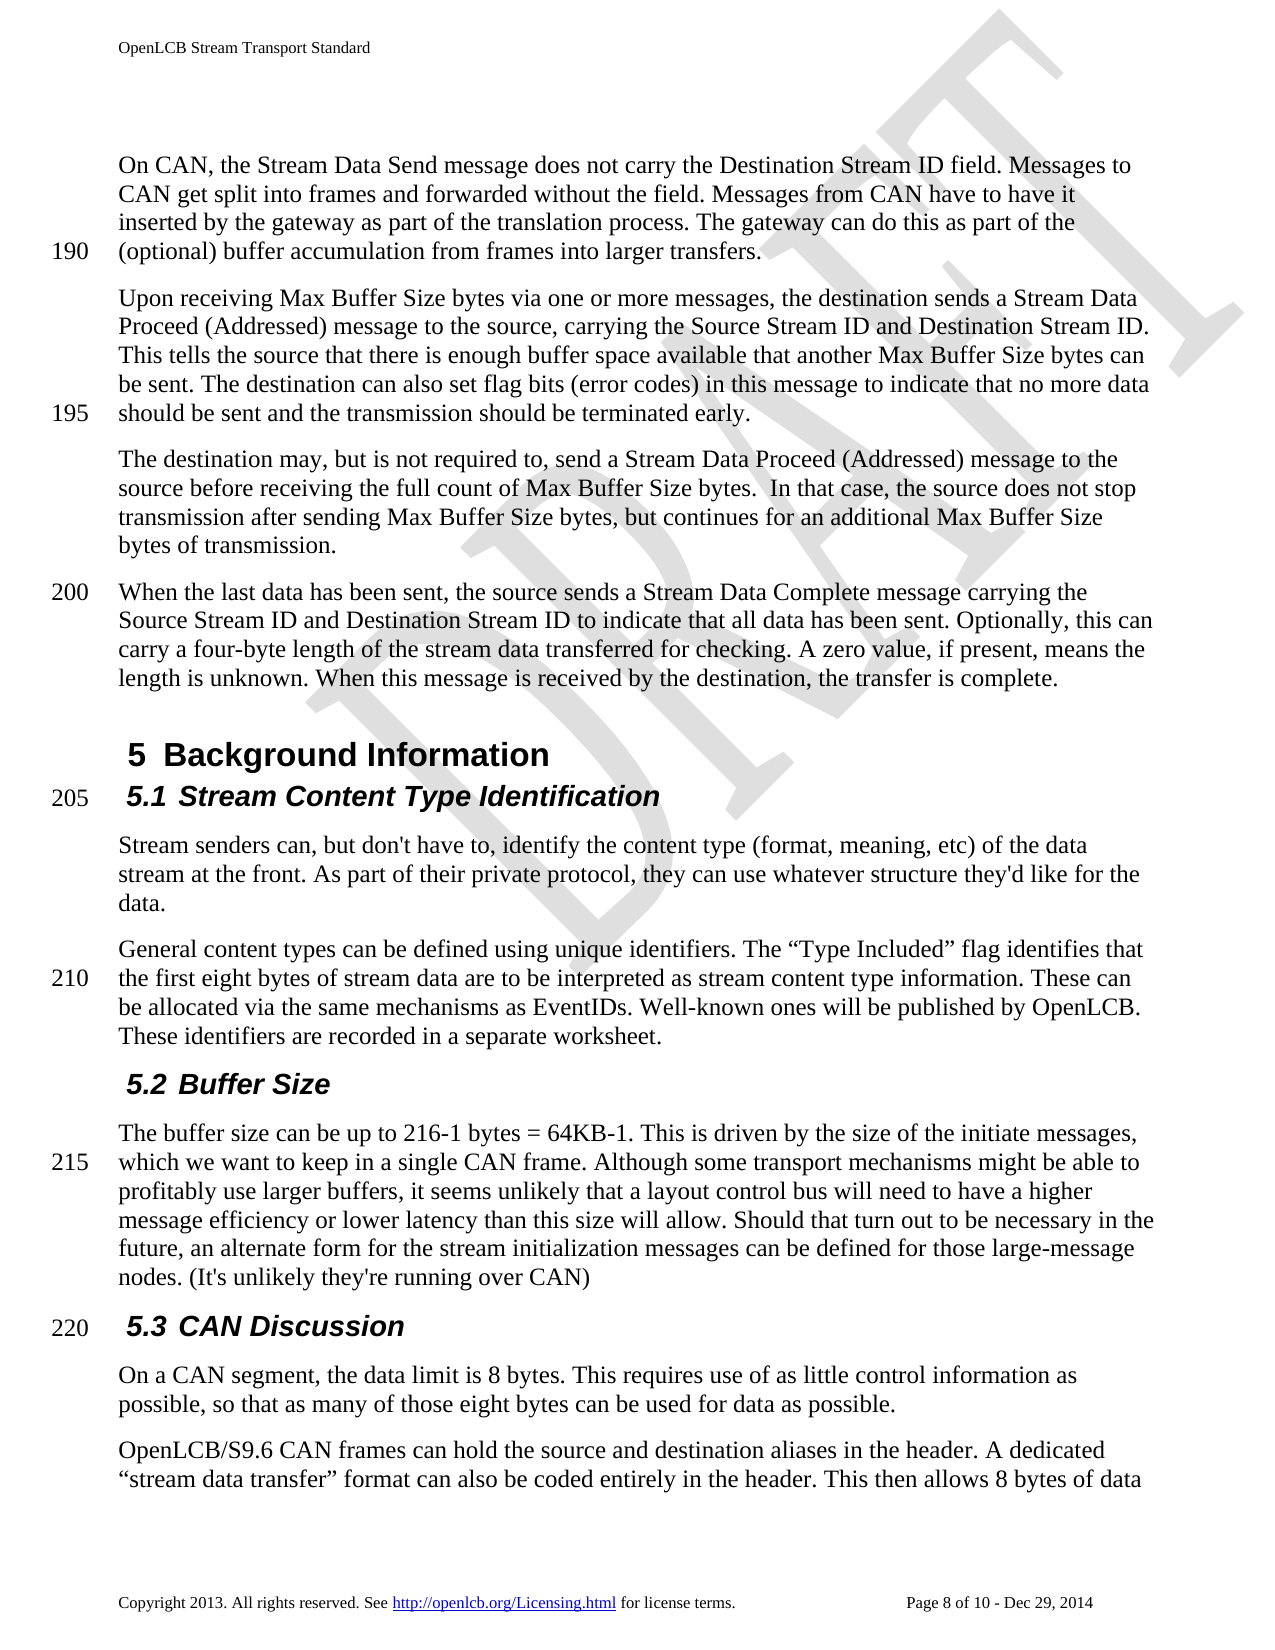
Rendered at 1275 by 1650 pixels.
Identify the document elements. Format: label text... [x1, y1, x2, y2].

text Upon receiving Max Buffer Size bytes via one or more messages, the destination sends a Stream Data Proceed (Addressed) message to the source, carrying the Source Stream ID and Destination Stream ID. This tells the source that there is enough buffer space available that another Max Buffer Size bytes can be sent. The destination can also set flag bits (error codes) in this message to indicate that no more data should be sent and the transmission should be terminated early. [950, 283, 1157, 426]
subtitle Background Information [414, 734, 605, 773]
text Stream senders can, but don't have to, identify the content type (format, meaning, etc) of the data stream at the front. As part of their private protocol, they can use whatever structure they'd like for the data. [643, 831, 1157, 917]
subtitle Background Information [616, 734, 720, 773]
subtitle Stream Content Type Identification [648, 779, 735, 813]
text Stream senders can, but don't have to, identify the content type (format, meaning, etc) of the data stream at the front. As part of their private protocol, they can use whatever structure they'd like for the data. [511, 831, 645, 917]
subtitle Background Information [725, 734, 1157, 773]
text The destination may, but is not required to, send a Stream Data Proceed (Addressed) message to the source before receiving the full count of Max Buffer Size bytes. In that case, the source does not stop transmission after sending Max Buffer Size bytes, but continues for an additional Max Buffer Size bytes of transmission. [862, 444, 1031, 532]
text General content types can be defined using unique identifiers. The “Type Included” flag identifies that the first eight bytes of stream data are to be interpreted as stream content type information. These can be allocated via the same mechanisms as EventIDs. Well-known ones will be published by OpenLCB. These identifiers are recorded in a separate worksheet. [118, 934, 1157, 1049]
text The destination may, but is not required to, send a Stream Data Proceed (Addressed) message to the source before receiving the full count of Max Buffer Size bytes. In that case, the source does not stop transmission after sending Max Buffer Size bytes, but continues for an additional Max Buffer Size bytes of transmission. [118, 444, 809, 559]
text On CAN, the Stream Data Send message does not carry the Destination Stream ID field. Messages to CAN get split into frames and forwarded without the field. Messages from CAN have to have it inserted by the gateway as part of the translation process. The gateway can do this as part of the (optional) buffer accumulation from frames into larger transfers. [118, 150, 856, 265]
text On CAN, the Stream Data Send message does not carry the Destination Stream ID field. Messages to CAN get split into frames and forwarded without the field. Messages from CAN have to have it inserted by the gateway as part of the translation process. The gateway can do this as part of the (optional) buffer accumulation from frames into larger transfers. [816, 150, 1110, 265]
text On a CAN segment, the data limit is 8 bytes. This requires use of as little control information as possible, so that as many of those eight bytes can be used for data as possible. [118, 1360, 1157, 1417]
text OpenLCB/S9.6 CAN frames can hold the source and destination aliases in the header. A dedicated “stream data transfer” format can also be coded entirely in the header. This then allows 8 bytes of data per transfer if the Source Stream ID and Destination Stream ID need not be carried. By specifying that only one stream can be transferred on a CAN link between any two nodes at a time, no Stream ID would be needed. Although initially consider, this it thought to be too inflexible. Instead, we chose a format where the Source Stream ID is carried, reducing the payload to seven bytes per frame. This requires that the Source Stream ID be unique among source-destination node pairs, without relying on the Destination Stream ID to be part of the unique stream identification. Since a node knows that it's originating the stream, this can be ensured in advance for point-to-point connections. Gateways will need to track the Destination Stream ID to restore it to the full format. Since they are tracking the stream in any case for buffering purposes, this is thought to be not a large problem. [118, 1435, 1157, 1493]
text The destination may, but is not required to, send a Stream Data Proceed (Addressed) message to the source before receiving the full count of Max Buffer Size bytes. In that case, the source does not stop transmission after sending Max Buffer Size bytes, but continues for an additional Max Buffer Size bytes of transmission. [1000, 444, 1157, 559]
text Stream senders can, but don't have to, identify the content type (format, meaning, etc) of the data stream at the front. As part of their private protocol, they can use whatever structure they'd like for the data. [118, 831, 554, 917]
subtitle Stream Content Type Identification [745, 779, 1157, 813]
text The buffer size can be up to 216-1 bytes = 64KB-1. This is driven by the size of the initiate messages, which we want to keep in a single CAN frame. Although some transport mechanisms might be able to profitably use larger buffers, it seems unlikely that a layout control bus will need to have a higher message efficiency or lower latency than this size will allow. Should that turn out to be necessary in the future, an alternate form for the stream initialization messages can be defined for those large-message nodes. (It's unlikely they're running over CAN) [118, 1118, 1157, 1291]
subtitle Background Information [118, 734, 410, 773]
subtitle Stream Content Type Identification [118, 779, 450, 813]
text When the last data has been sent, the source sends a Stream Data Complete message carrying the Source Stream ID and Destination Stream ID to indicate that all data has been sent. Optionally, this can carry a four-byte length of the stream data transferred for checking. A zero value, if present, means the length is unknown. When this message is received by the destination, the transfer is complete. [118, 577, 639, 692]
text On CAN, the Stream Data Send message does not carry the Destination Stream ID field. Messages to CAN get split into frames and forwarded without the field. Messages from CAN have to have it inserted by the gateway as part of the translation process. The gateway can do this as part of the (optional) buffer accumulation from frames into larger transfers. [1038, 150, 1157, 265]
text When the last data has been sent, the source sends a Stream Data Complete message carrying the Source Stream ID and Destination Stream ID to indicate that all data has been sent. Optionally, this can carry a four-byte length of the stream data transferred for checking. A zero value, if present, means the length is unknown. When this message is received by the destination, the transfer is complete. [691, 577, 872, 682]
text The destination may, but is not required to, send a Stream Data Proceed (Addressed) message to the source before receiving the full count of Max Buffer Size bytes. In that case, the source does not stop transmission after sending Max Buffer Size bytes, but continues for an additional Max Buffer Size bytes of transmission. [821, 494, 967, 559]
text The destination may, but is not required to, send a Stream Data Proceed (Addressed) message to the source before receiving the full count of Max Buffer Size bytes. In that case, the source does not stop transmission after sending Max Buffer Size bytes, but continues for an additional Max Buffer Size bytes of transmission. [518, 495, 650, 559]
subtitle Buffer Size [118, 1067, 1157, 1101]
text Upon receiving Max Buffer Size bytes via one or more messages, the destination sends a Stream Data Proceed (Addressed) message to the source, carrying the Source Stream ID and Destination Stream ID. This tells the source that there is enough buffer space available that another Max Buffer Size bytes can be sent. The destination can also set flag bits (error codes) in this message to indicate that no more data should be sent and the transmission should be terminated early. [118, 283, 970, 426]
text When the last data has been sent, the source sends a Stream Data Complete message carrying the Source Stream ID and Destination Stream ID to indicate that all data has been sent. Optionally, this can carry a four-byte length of the stream data transferred for checking. A zero value, if present, means the length is unknown. When this message is received by the destination, the transfer is complete. [843, 577, 1157, 692]
text The destination may, but is not required to, send a Stream Data Proceed (Addressed) message to the source before receiving the full count of Max Buffer Size bytes. In that case, the source does not stop transmission after sending Max Buffer Size bytes, but continues for an additional Max Buffer Size bytes of transmission. [750, 444, 852, 523]
subtitle CAN Discussion [118, 1309, 1157, 1342]
subtitle Stream Content Type Identification [459, 779, 632, 813]
